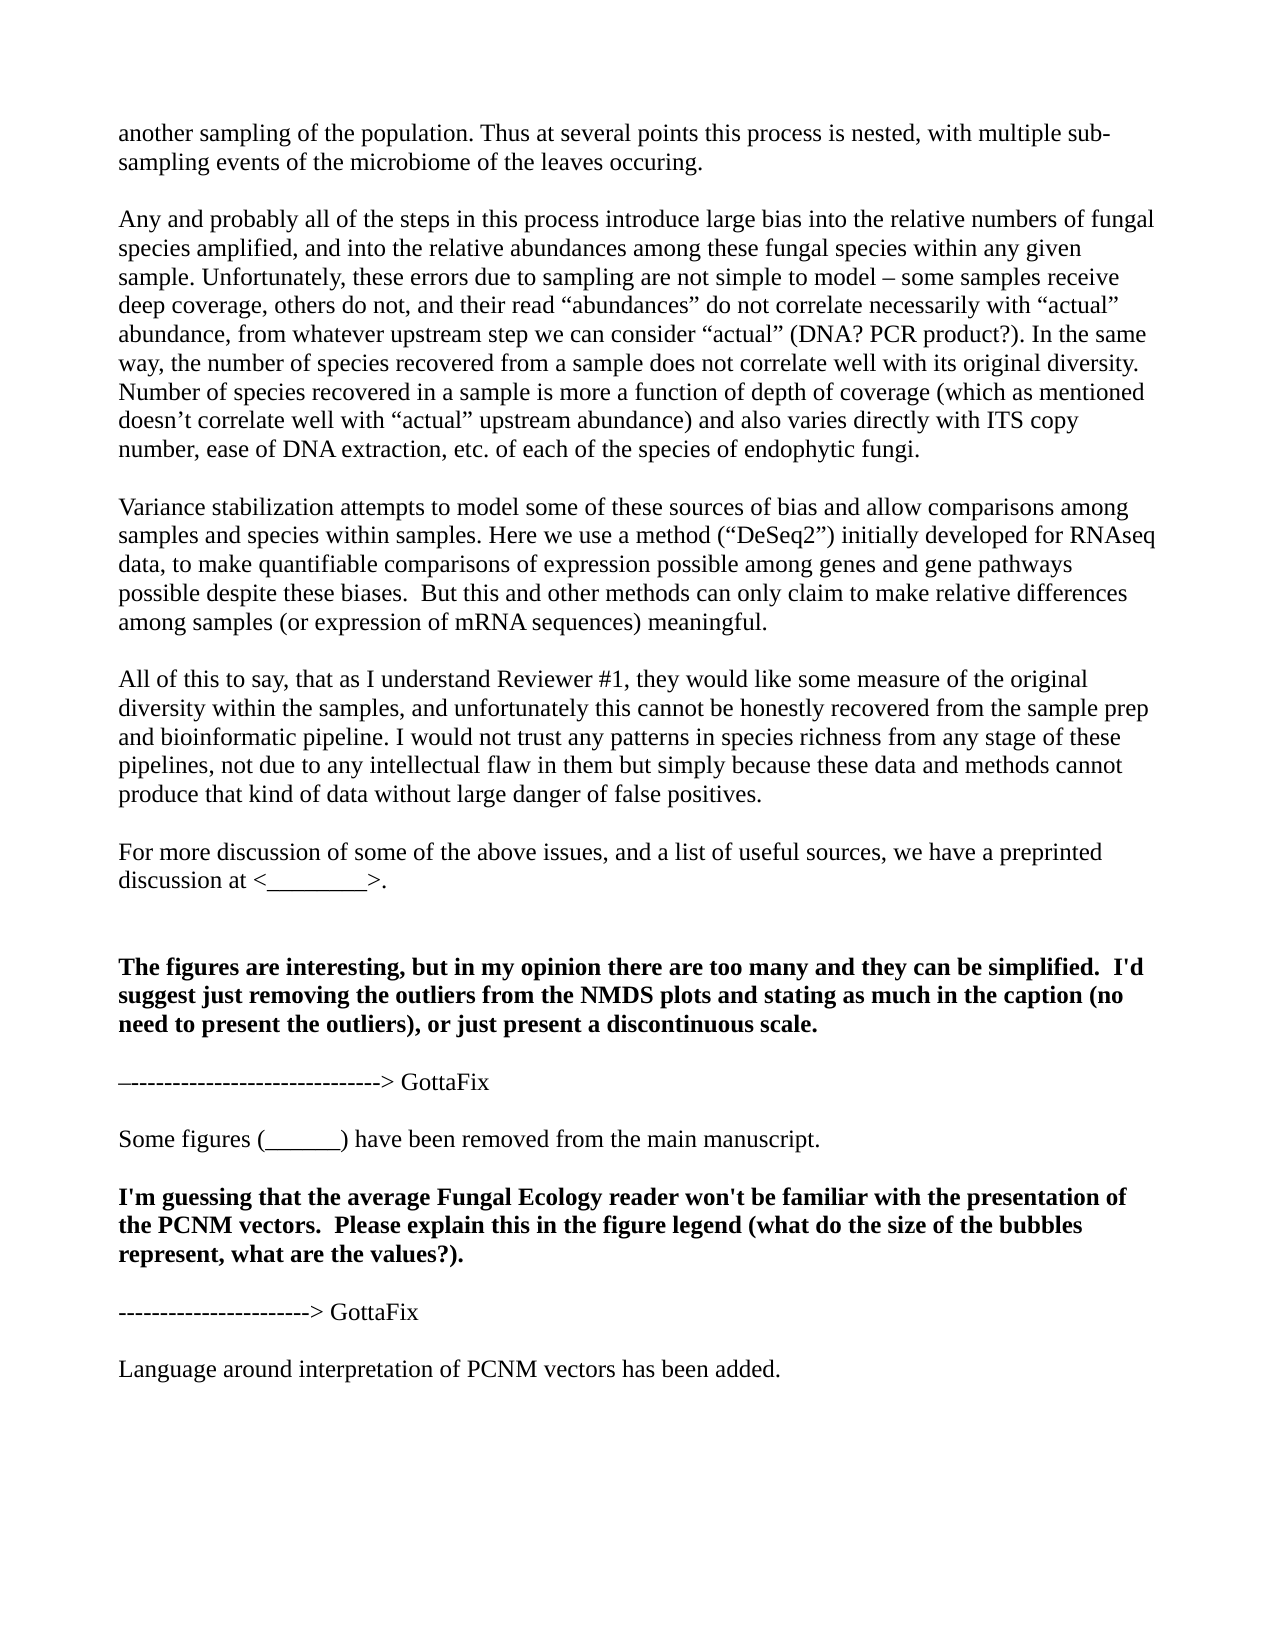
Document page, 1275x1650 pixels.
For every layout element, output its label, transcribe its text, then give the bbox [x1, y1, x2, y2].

text Variance stabilization attempts to model some of these sources of bias and allow comparisons among samples and species within samples. Here we use a method (“DeSeq2”) initially developed for RNAseq data, to make quantifiable comparisons of expression possible among genes and gene pathways possible despite these biases. But this and other methods can only claim to make relative differences among samples (or expression of mRNA sequences) meaningful. [118, 492, 1157, 636]
text The figures are interesting, but in my opinion there are too many and they can be simplified. I'd suggest just removing the outliers from the NMDS plots and stating as much in the caption (no need to present the outliers), or just present a discontinuous scale. [118, 923, 1157, 1038]
text -----------------------> GottaFix [118, 1297, 1157, 1326]
text All of this to say, that as I understand Reviewer #1, they would like some measure of the original diversity within the samples, and unfortunately this cannot be honestly recovered from the sample prep and bioinformatic pipeline. I would not trust any patterns in species richness from any stage of these pipelines, not due to any intellectual flaw in them but simply because these data and methods cannot produce that kind of data without large danger of false positives. [118, 664, 1157, 808]
text For more discussion of some of the above issues, and a list of useful sources, we have a preprinted discussion at <________>. [118, 837, 1157, 894]
text Language around interpretation of PCNM vectors has been added. [118, 1354, 1157, 1383]
text –------------------------------> GottaFix [118, 1067, 1157, 1096]
text Any and probably all of the steps in this process introduce large bias into the relative numbers of fungal species amplified, and into the relative abundances among these fungal species within any given sample. Unfortunately, these errors due to sampling are not simple to model – some samples receive deep coverage, others do not, and their read “abundances” do not correlate necessarily with “actual” abundance, from whatever upstream step we can consider “actual” (DNA? PCR product?). In the same way, the number of species recovered from a sample does not correlate well with its original diversity. Number of species recovered in a sample is more a function of depth of coverage (which as mentioned doesn’t correlate well with “actual” upstream abundance) and also varies directly with ITS copy number, ease of DNA extraction, etc. of each of the species of endophytic fungi. [118, 204, 1157, 463]
text Some figures (______) have been removed from the main manuscript. I'm guessing that the average Fungal Ecology reader won't be familiar with the presentation of the PCNM vectors. Please explain this in the figure legend (what do the size of the bubbles represent, what are the values?). [118, 1124, 1157, 1297]
text another sampling of the population. Thus at several points this process is nested, with multiple sub-sampling events of the microbiome of the leaves occuring. [118, 118, 1157, 176]
